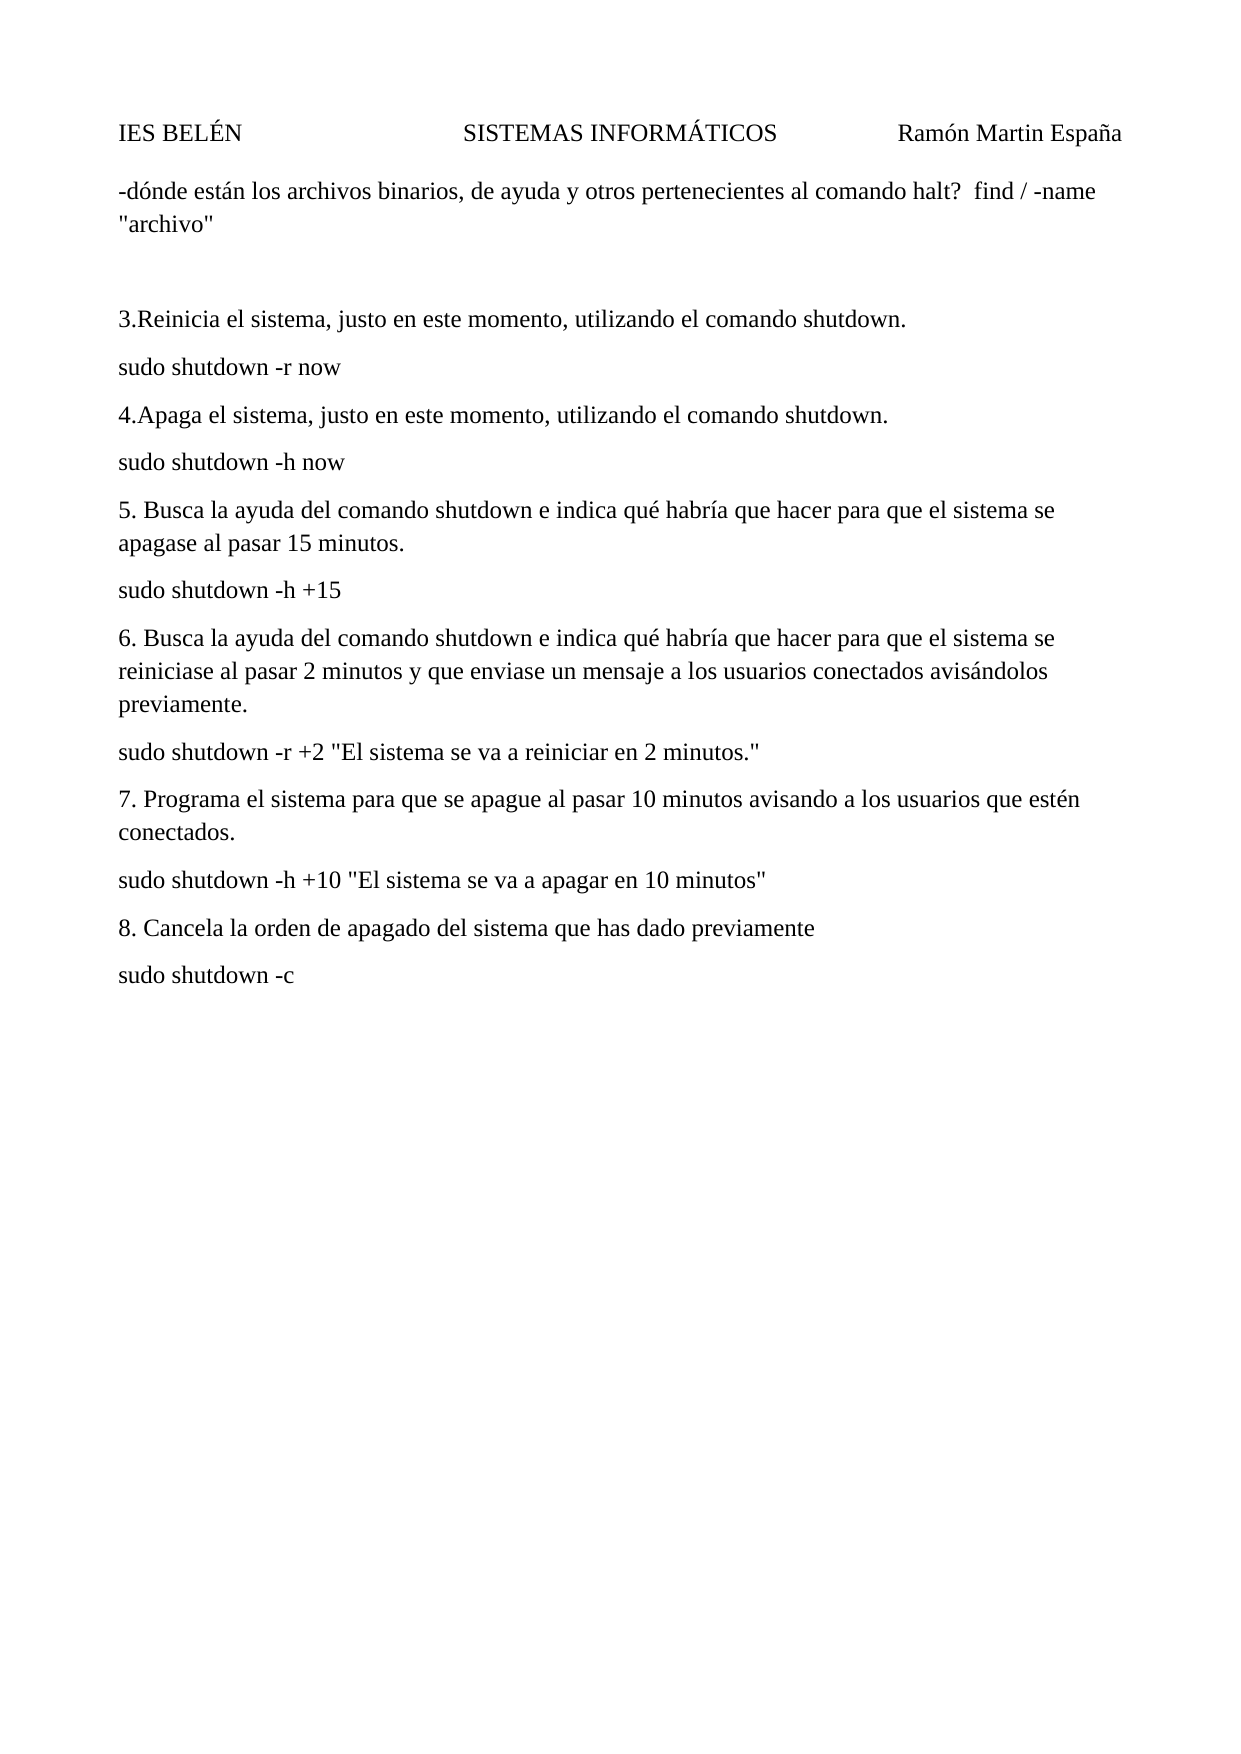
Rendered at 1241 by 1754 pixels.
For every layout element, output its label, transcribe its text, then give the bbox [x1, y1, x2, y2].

text 5. Busca la ayuda del comando shutdown e indica qué habría que hacer para que el sistema se apagase al pasar 15 minutos. [118, 495, 1122, 557]
text 3.Reinicia el sistema, justo en este momento, utilizando el comando shutdown. [118, 304, 1122, 333]
text sudo shutdown -h +15 [118, 576, 1122, 604]
text 4.Apaga el sistema, justo en este momento, utilizando el comando shutdown. [118, 400, 1122, 428]
text 7. Programa el sistema para que se apague al pasar 10 minutos avisando a los usuarios que estén conectados. [118, 784, 1122, 846]
text -dónde están los archivos binarios, de ayuda y otros pertenecientes al comando halt? find / -name "archivo" [118, 176, 1122, 238]
text sudo shutdown -h +10 "El sistema se va a apagar en 10 minutos" [118, 865, 1122, 894]
text sudo shutdown -c [118, 960, 1122, 989]
text sudo shutdown -r +2 "El sistema se va a reiniciar en 2 minutos." [118, 737, 1122, 766]
text 8. Cancela la orden de apagado del sistema que has dado previamente [118, 913, 1122, 941]
text sudo shutdown -h now [118, 447, 1122, 476]
text 6. Busca la ayuda del comando shutdown e indica qué habría que hacer para que el sistema se reiniciase al pasar 2 minutos y que enviase un mensaje a los usuarios conectados avisándolos previamente. [118, 623, 1122, 718]
text sudo shutdown -r now [118, 352, 1122, 381]
